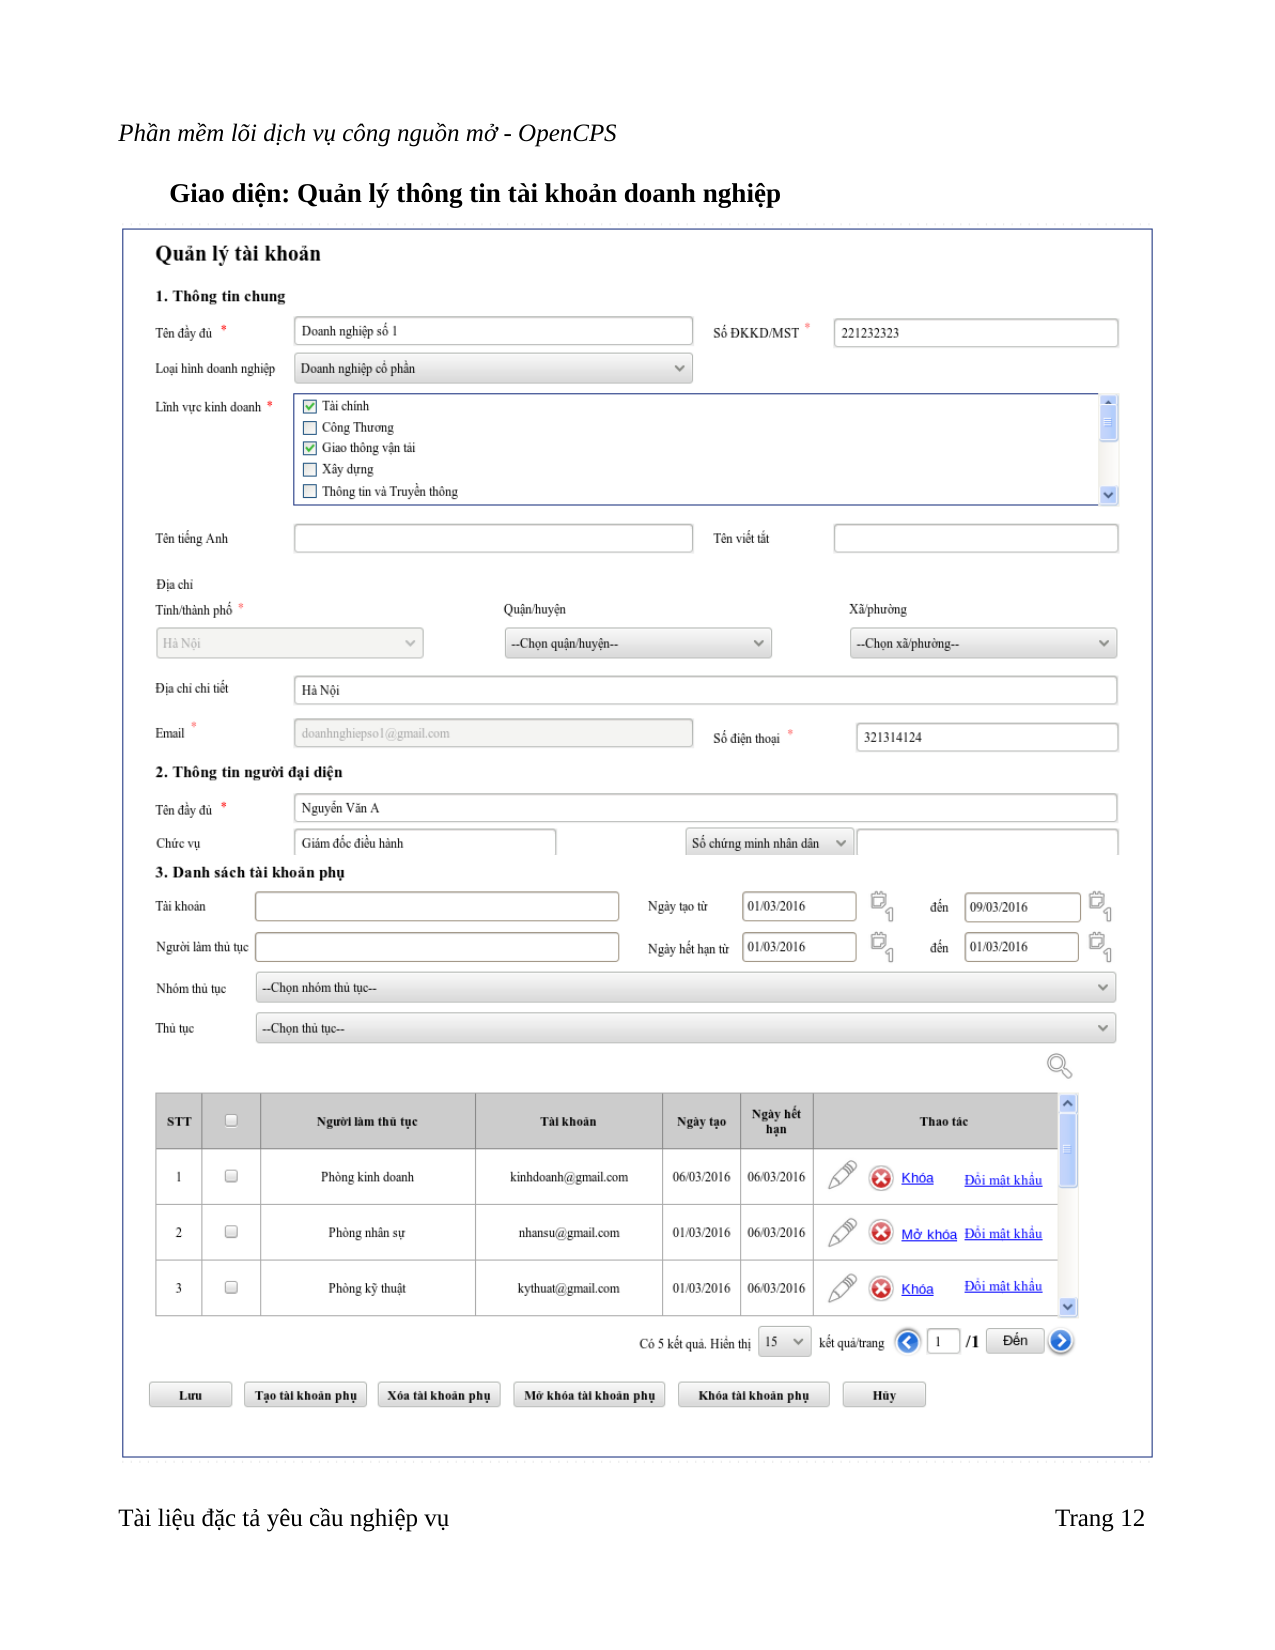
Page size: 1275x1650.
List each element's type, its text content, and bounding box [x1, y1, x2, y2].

picture [118, 220, 1157, 1464]
subtitle Giao diện: Quản lý thông tin tài khoản doanh nghiệp [169, 177, 1157, 208]
